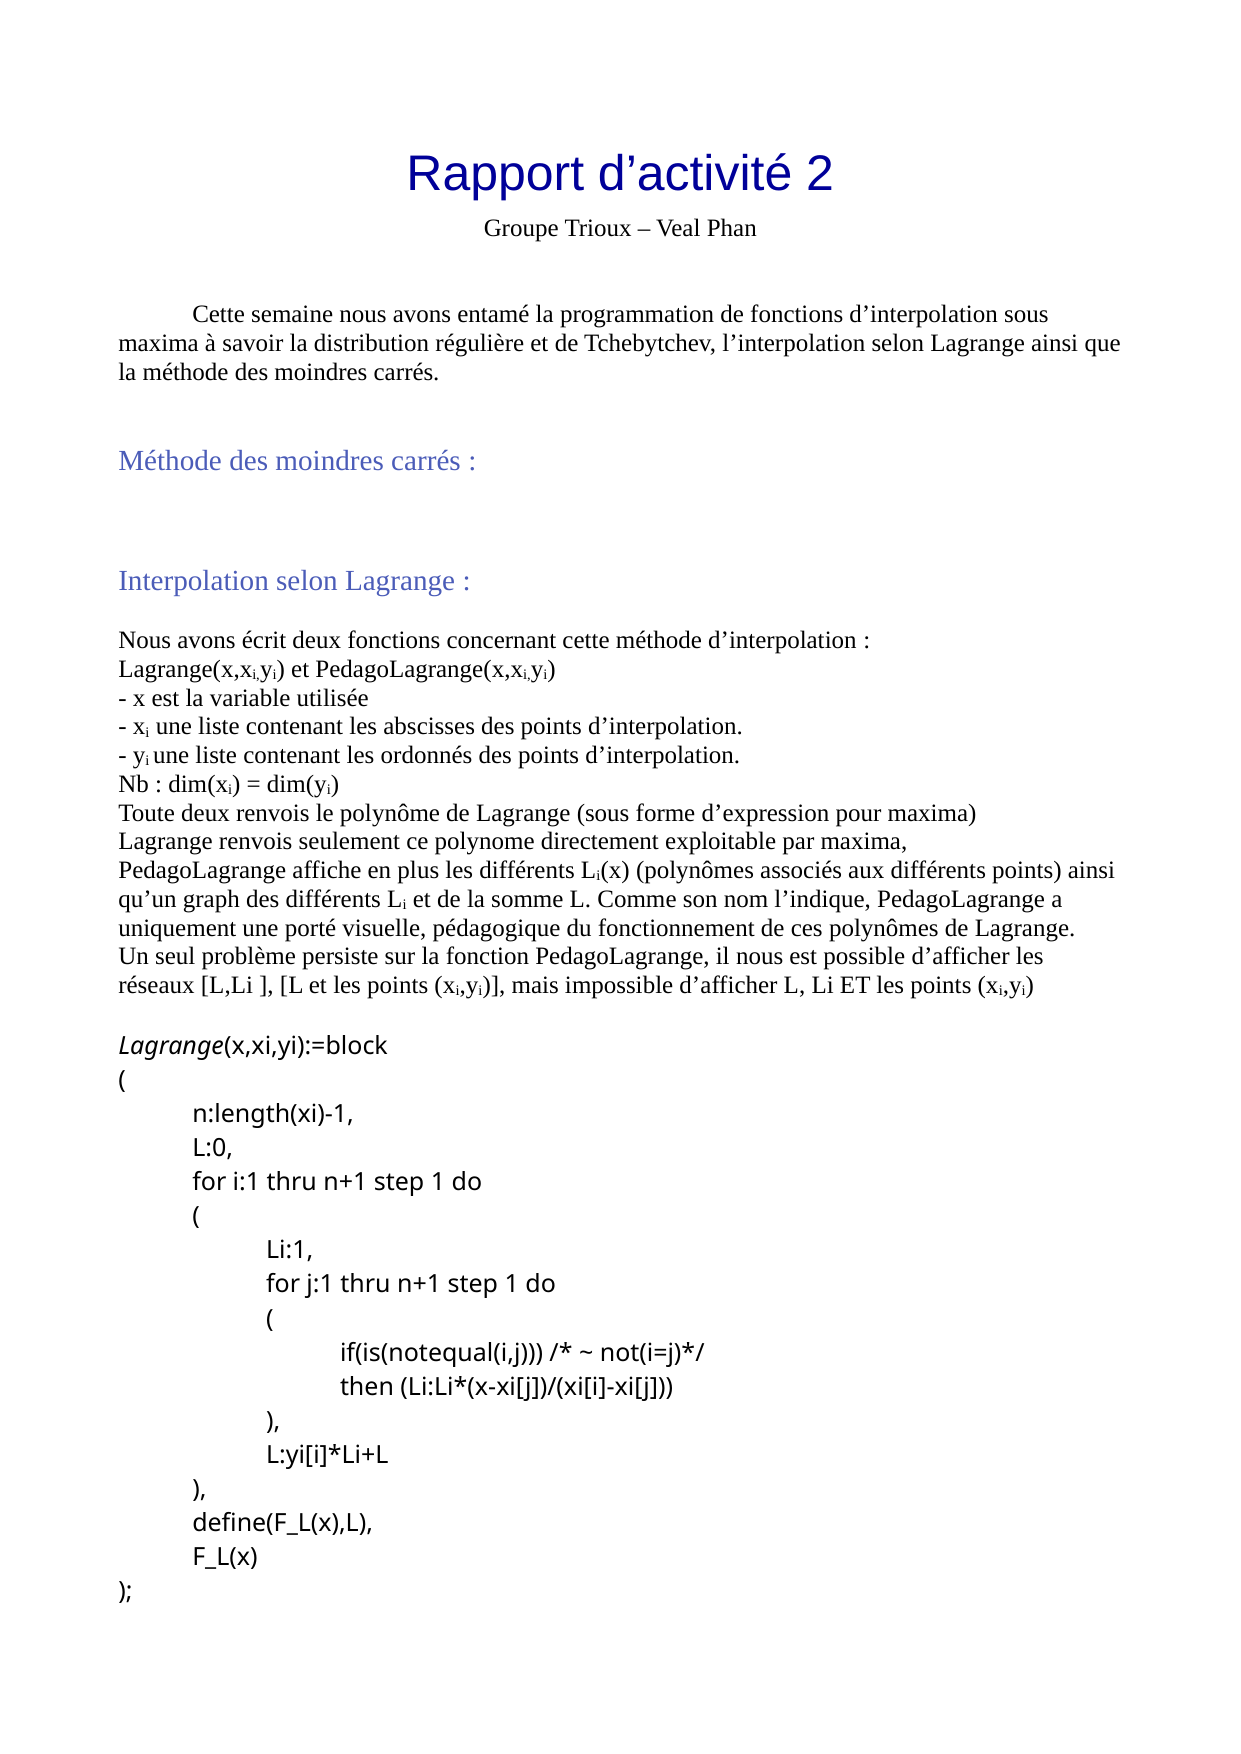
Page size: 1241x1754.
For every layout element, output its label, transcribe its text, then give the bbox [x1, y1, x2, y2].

text Groupe Trioux – Veal Phan [118, 213, 1122, 242]
text ); [118, 1573, 1122, 1607]
text Méthode des moindres carrés : [118, 443, 1122, 477]
text Nous avons écrit deux fonctions concernant cette méthode d’interpolation : [118, 625, 1122, 654]
text L:0, [118, 1130, 1122, 1164]
text if(is(notequal(i,j))) /* ~ not(i=j)*/ [118, 1334, 1122, 1368]
text ( [118, 1198, 1122, 1232]
text n:length(xi)-1, [118, 1096, 1122, 1130]
text Nb : dim(xi) = dim(yi) Toute deux renvois le polynôme de Lagrange (sous forme d’expression pour maxima) Lagrange renvois seulement ce polynome directement exploitable par maxima, PedagoLagrange affiche en plus les différents Li(x) (polynômes associés aux différents points) ainsi qu’un graph des différents Li et de la somme L. Comme son nom l’indique, PedagoLagrange a uniquement une porté visuelle, pédagogique du fonctionnement de ces polynômes de Lagrange. [118, 769, 1122, 941]
text ), [118, 1471, 1122, 1504]
text ( [118, 1062, 1122, 1096]
text - yi une liste contenant les ordonnés des points d’interpolation. [118, 740, 1122, 769]
text Lagrange(x,xi,yi) et PedagoLagrange(x,xi,yi) - x est la variable utilisée - xi une liste contenant les abscisses des points d’interpolation. [118, 654, 1122, 740]
text Lagrange(x,xi,yi):=block [118, 1028, 1122, 1062]
text Cette semaine nous avons entamé la programmation de fonctions d’interpolation sous maxima à savoir la distribution régulière et de Tchebytchev, l’interpolation selon Lagrange ainsi que la méthode des moindres carrés. [118, 299, 1122, 386]
text Interpolation selon Lagrange : [118, 563, 1122, 596]
text for i:1 thru n+1 step 1 do [118, 1164, 1122, 1198]
subtitle Rapport d’activité 2 [118, 143, 1122, 201]
text ( [118, 1300, 1122, 1334]
text then (Li:Li*(x-xi[j])/(xi[i]-xi[j])) [118, 1368, 1122, 1402]
text for j:1 thru n+1 step 1 do [118, 1266, 1122, 1300]
text L:yi[i]*Li+L [118, 1436, 1122, 1471]
text Un seul problème persiste sur la fonction PedagoLagrange, il nous est possible d’afficher les réseaux [L,Li ], [L et les points (xi,yi)], mais impossible d’afficher L, Li ET les points (xi,yi) [118, 941, 1122, 999]
text ), [118, 1402, 1122, 1436]
text Li:1, [118, 1232, 1122, 1266]
text define(F_L(x),L), [118, 1504, 1122, 1539]
text F_L(x) [118, 1539, 1122, 1573]
